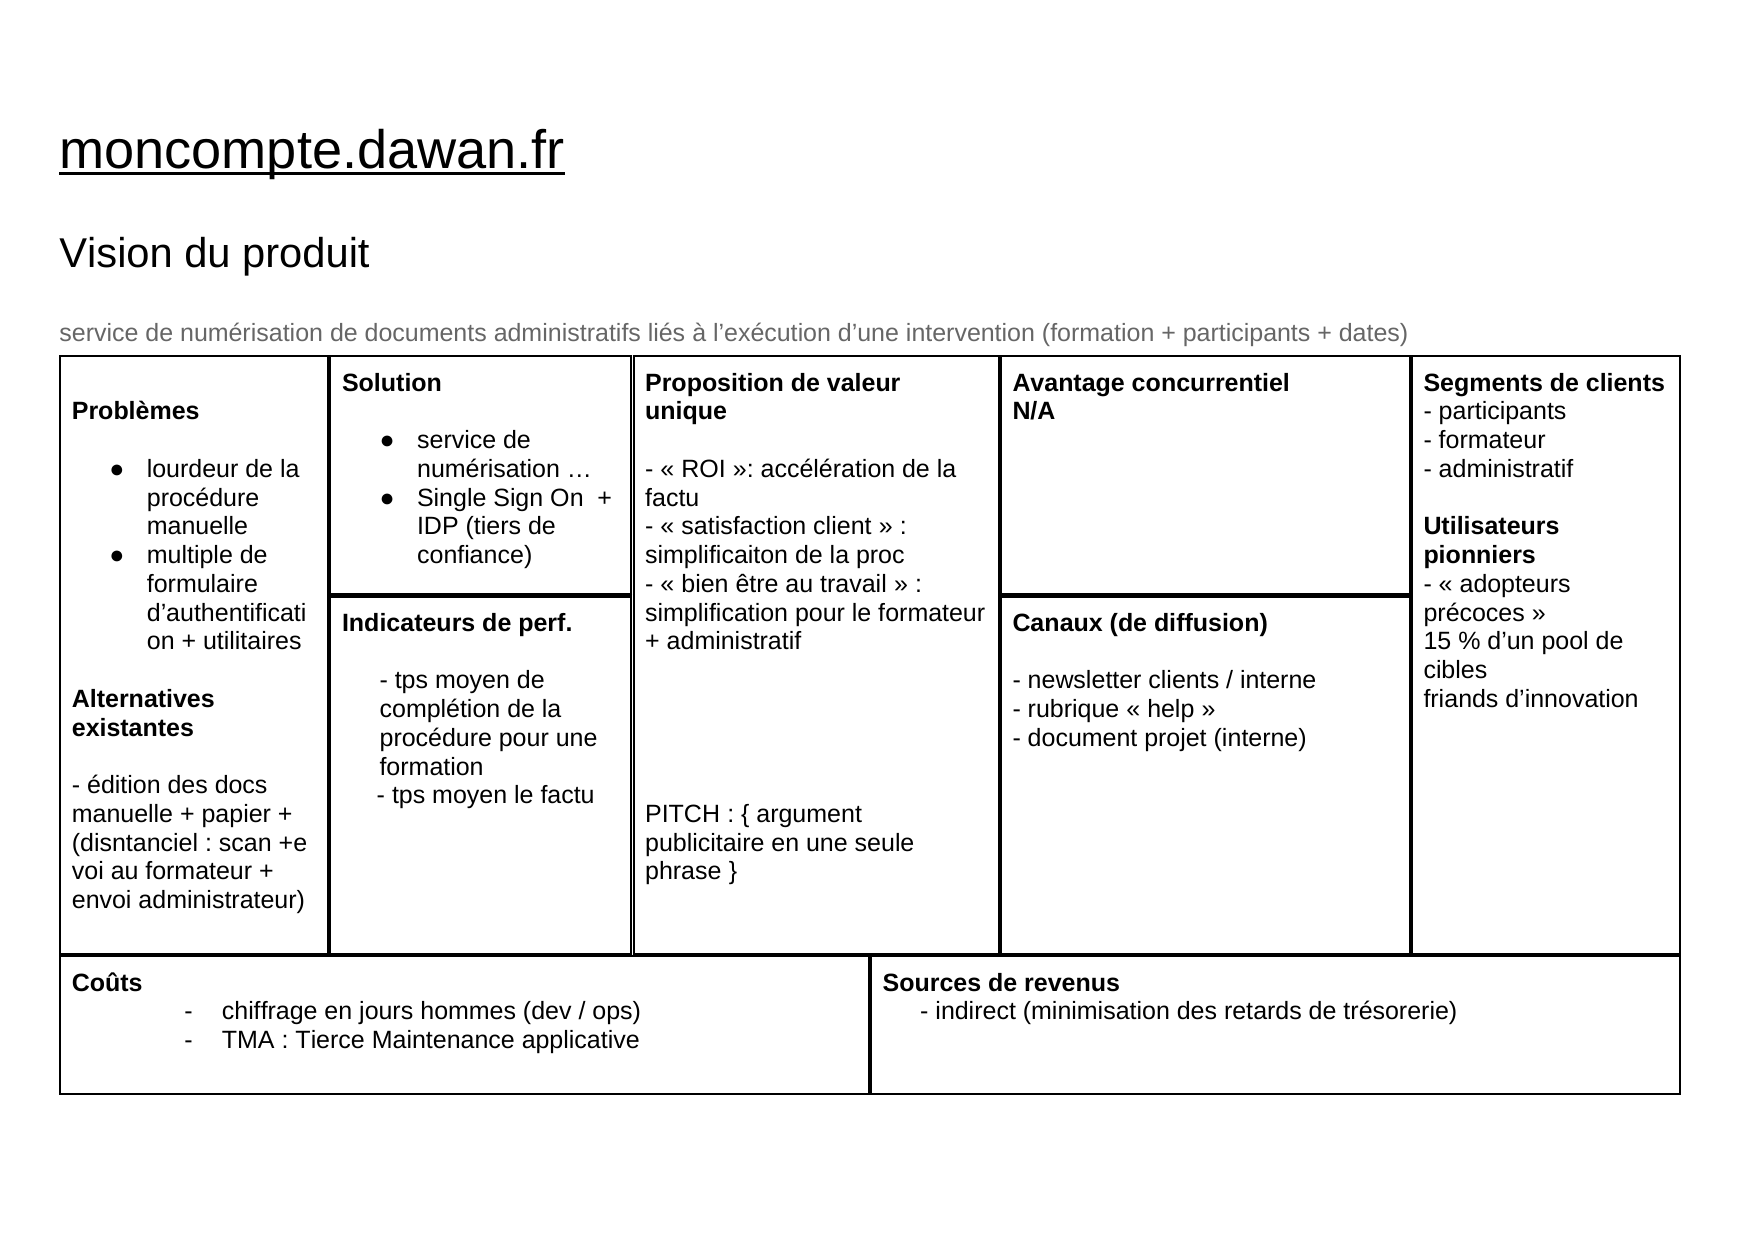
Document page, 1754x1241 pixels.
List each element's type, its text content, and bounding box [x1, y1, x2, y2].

table_header Problèmes lourdeur de la procédure manuelle multiple de formulaire d’authentification + utilitaires Alternatives existantes - édition des docs manuelle + papier + (disntanciel : scan +e voi au formateur + envoi administrateur) [61, 357, 327, 953]
table_cell Indicateurs de perf. - tps moyen de complétion de la procédure pour une formation - tps moyen le factu [331, 598, 630, 953]
table_cell Coûts chiffrage en jours hommes (dev / ops) TMA : Tierce Maintenance applicative [61, 957, 868, 1093]
table_header Segments de clients - participants - formateur - administratif Utilisateurs pionniers - « adopteurs précoces » 15 % d’un pool de cibles friands d’innovation [1413, 357, 1679, 953]
table_header Solution service de numérisation … Single Sign On + IDP (tiers de confiance) [331, 357, 630, 593]
table_header Proposition de valeur unique - « ROI »: accélération de la factu - « satisfaction client » : simplificaiton de la proc - « bien être au travail » : simplification pour le formateur + administratif PITCH : { argument publicitaire en une seule phrase } [635, 357, 998, 953]
subtitle Vision du produit [59, 228, 1695, 276]
title moncompte.dawan.fr [59, 118, 1695, 180]
table_header Avantage concurrentiel N/A [1002, 357, 1409, 593]
table_cell Canaux (de diffusion) - newsletter clients / interne - rubrique « help » - document projet (interne) [1002, 598, 1409, 953]
subtitle service de numérisation de documents administratifs liés à l’exécution d’une intervention (formation + participants + dates) [59, 318, 1695, 347]
table_cell Sources de revenus - indirect (minimisation des retards de trésorerie) [872, 957, 1679, 1093]
